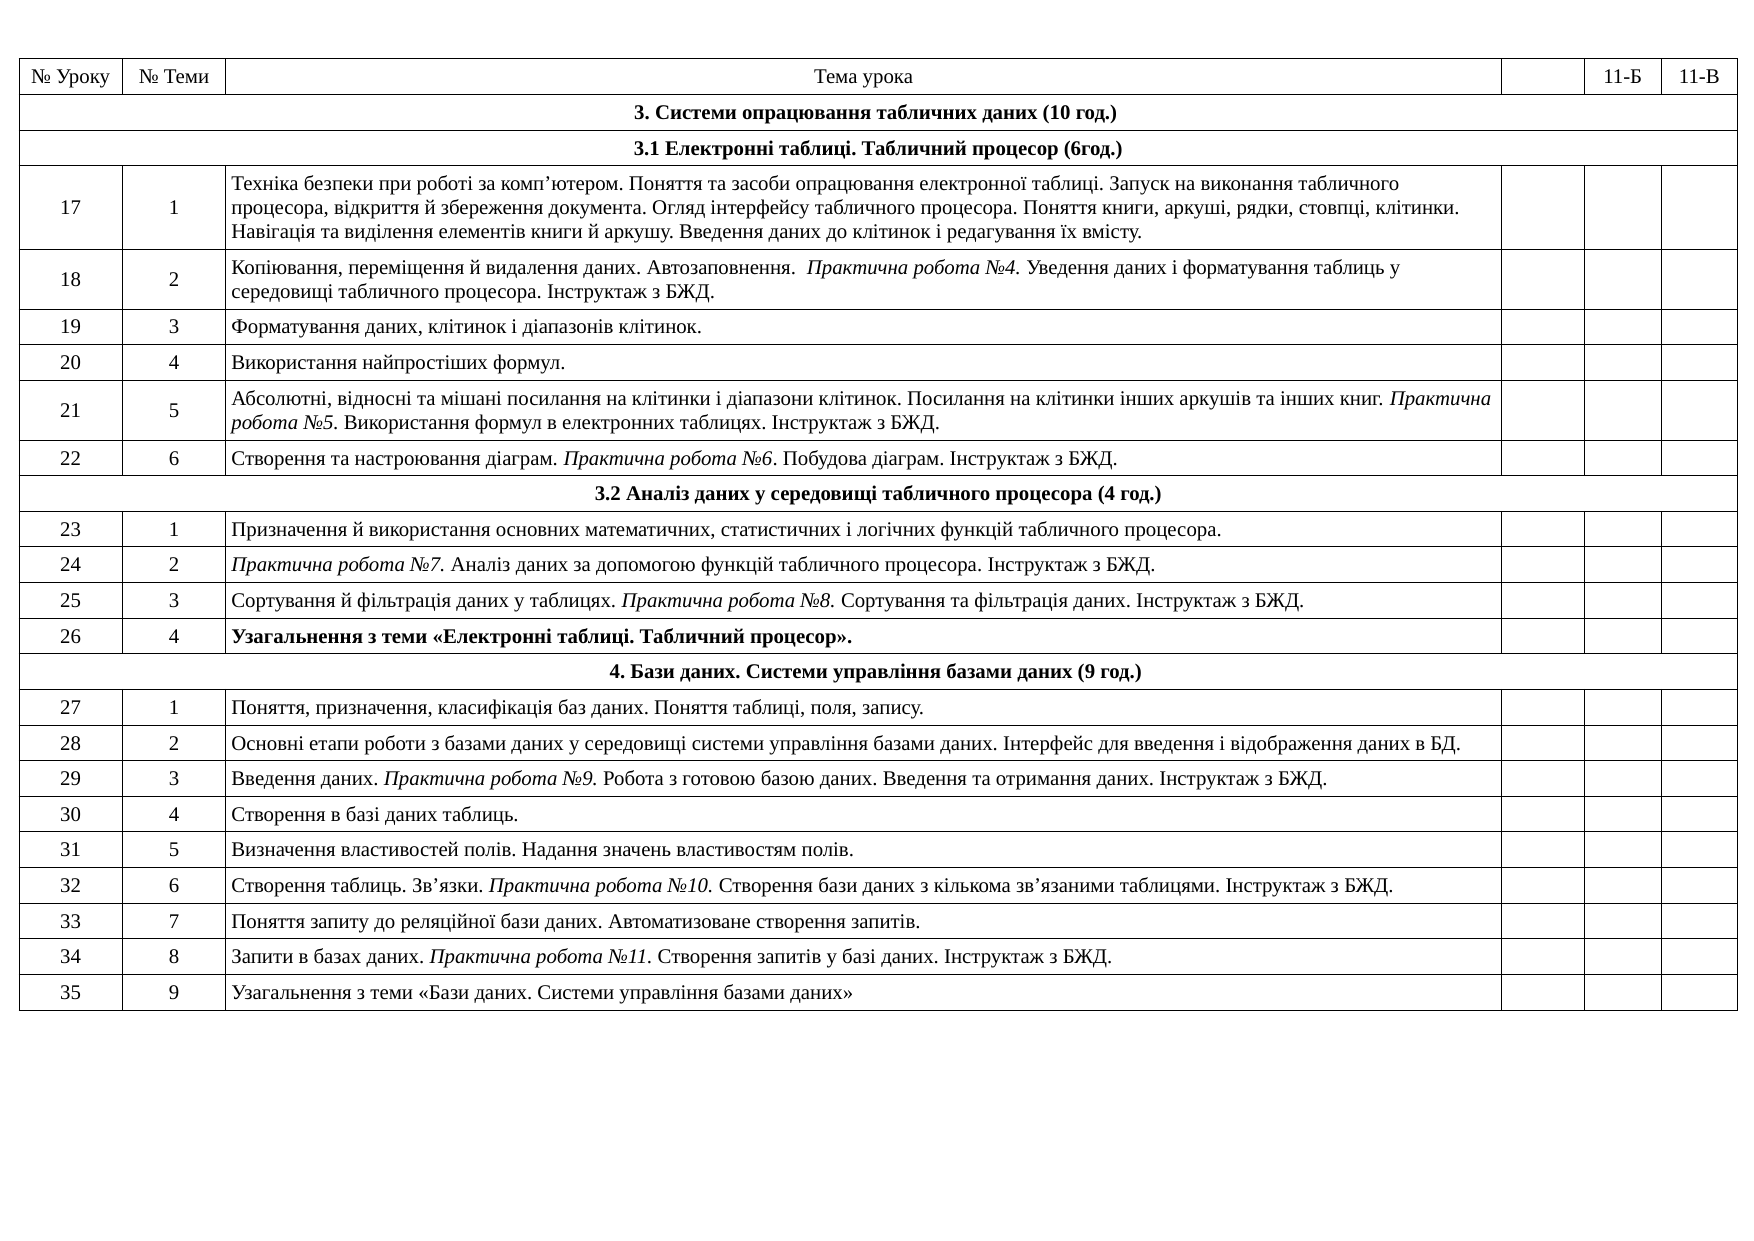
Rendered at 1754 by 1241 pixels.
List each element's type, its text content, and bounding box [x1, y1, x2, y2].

table_cell [1585, 868, 1661, 903]
table_cell Використання найпростіших формул. [226, 345, 1501, 380]
table_cell 8 [123, 939, 225, 974]
table_header 11-Б [1585, 59, 1661, 94]
table_cell [1502, 797, 1584, 831]
table_cell [1662, 797, 1737, 831]
table_cell [1585, 310, 1661, 344]
table_cell 18 [20, 250, 122, 309]
table_cell [1662, 310, 1737, 344]
table_cell Практична робота №7. Аналіз даних за допомогою функцій табличного процесора. Інструктаж з БЖД. [226, 547, 1501, 582]
table_cell Основні етапи роботи з базами даних у середовищі системи управління базами даних. Інтерфейс для введення і відображення даних в БД. [226, 726, 1501, 760]
table_cell [1662, 583, 1737, 618]
table_cell [1585, 345, 1661, 380]
table_cell [1585, 547, 1661, 582]
table_cell [1585, 512, 1661, 546]
table_cell [1502, 619, 1584, 653]
table_cell 23 [20, 512, 122, 546]
table_cell [1662, 250, 1737, 309]
table_cell [1662, 441, 1737, 475]
table_header № Теми [123, 59, 225, 94]
table_cell 1 [123, 512, 225, 546]
table_cell Узагальнення з теми «Електронні таблиці. Табличний процесор». [226, 619, 1501, 653]
table_cell 24 [20, 547, 122, 582]
table_cell Сортування й фільтрація даних у таблицях. Практична робота №8. Сортування та фільтрація даних. Інструктаж з БЖД. [226, 583, 1501, 618]
table_header [1502, 59, 1584, 94]
table_cell [1585, 583, 1661, 618]
table_cell Поняття запиту до реляційної бази даних. Автоматизоване створення запитів. [226, 904, 1501, 938]
table_cell [1502, 868, 1584, 903]
table_header Тема урока [226, 59, 1501, 94]
table_cell 26 [20, 619, 122, 653]
table_cell [1502, 690, 1584, 724]
table_cell [1502, 250, 1584, 309]
table_cell 35 [20, 975, 122, 1009]
table_cell 31 [20, 832, 122, 867]
table_cell 4 [123, 345, 225, 380]
table_cell Поняття, призначення, класифікація баз даних. Поняття таблиці, поля, запису. [226, 690, 1501, 724]
table_cell [1662, 345, 1737, 380]
table_cell 32 [20, 868, 122, 903]
table_cell [1502, 345, 1584, 380]
table_cell [1502, 441, 1584, 475]
table_cell Створення в базі даних таблиць. [226, 797, 1501, 831]
table_cell [1585, 904, 1661, 938]
table_cell [1502, 166, 1584, 249]
table_cell [1502, 726, 1584, 760]
table_cell [1585, 381, 1661, 439]
table_cell [1662, 975, 1737, 1009]
table_cell [1662, 726, 1737, 760]
table_cell [1662, 512, 1737, 546]
table_cell [1585, 939, 1661, 974]
table_cell [1585, 797, 1661, 831]
table_cell Створення таблиць. Звʼязки. Практична робота №10. Створення бази даних з кількома зв’язаними таблицями. Інструктаж з БЖД. [226, 868, 1501, 903]
table_cell 20 [20, 345, 122, 380]
table_cell [1502, 310, 1584, 344]
table_cell [1662, 547, 1737, 582]
table_cell 3 [123, 761, 225, 796]
table_cell [1662, 939, 1737, 974]
table_cell [1662, 832, 1737, 867]
table_cell [1662, 868, 1737, 903]
table_cell [1502, 583, 1584, 618]
table_cell [1662, 166, 1737, 249]
table_cell 30 [20, 797, 122, 831]
table_cell [1502, 381, 1584, 439]
table_cell [1662, 690, 1737, 724]
table_cell [1502, 975, 1584, 1009]
table_cell [1502, 832, 1584, 867]
table_cell 5 [123, 381, 225, 439]
table_cell 3 [123, 310, 225, 344]
table_cell 2 [123, 726, 225, 760]
table_cell 3.2 Аналіз даних у середовищі табличного процесора (4 год.) [20, 476, 1737, 511]
table_cell [1502, 512, 1584, 546]
table_cell 4. Бази даних. Системи управління базами даних (9 год.) [20, 654, 1737, 689]
table_cell 6 [123, 441, 225, 475]
table_cell 2 [123, 547, 225, 582]
table_header № Уроку [20, 59, 122, 94]
table_cell 9 [123, 975, 225, 1009]
table_cell 1 [123, 166, 225, 249]
table_cell [1585, 441, 1661, 475]
table_cell Копіювання, переміщення й видалення даних. Автозаповнення. Практична робота №4. Уведення даних і форматування таблиць у середовищі табличного процесора. Інструктаж з БЖД. [226, 250, 1501, 309]
table_cell [1502, 939, 1584, 974]
table_cell [1662, 761, 1737, 796]
table_cell [1502, 547, 1584, 582]
table_cell 22 [20, 441, 122, 475]
table_cell Введення даних. Практична робота №9. Робота з готовою базою даних. Введення та отримання даних. Інструктаж з БЖД. [226, 761, 1501, 796]
table_cell Техніка безпеки при роботі за комп’ютером. Поняття та засоби опрацювання електронної таблиці. Запуск на виконання табличного процесора, відкриття й збереження документа. Огляд інтерфейсу табличного процесора. Поняття книги, аркуші, рядки, стовпці, клітинки. Навігація та виділення елементів книги й аркушу. Введення даних до клітинок і редагування їх вмісту. [226, 166, 1501, 249]
table_cell Визначення властивостей полів. Надання значень властивостям полів. [226, 832, 1501, 867]
table_cell 6 [123, 868, 225, 903]
table_cell Узагальнення з теми «Бази даних. Системи управління базами даних» [226, 975, 1501, 1009]
table_cell [1502, 761, 1584, 796]
table_cell 4 [123, 797, 225, 831]
table_cell 5 [123, 832, 225, 867]
table_cell 1 [123, 690, 225, 724]
table_cell [1662, 904, 1737, 938]
table_cell Форматування даних, клітинок і діапазонів клітинок. [226, 310, 1501, 344]
table_cell 3.1 Електронні таблиці. Табличний процесор (6год.) [20, 131, 1737, 165]
table_cell [1585, 832, 1661, 867]
table_cell 17 [20, 166, 122, 249]
table_cell [1585, 975, 1661, 1009]
table_cell [1502, 904, 1584, 938]
table_cell 3. Системи опрацювання табличних даних (10 год.) [20, 95, 1737, 129]
table_cell [1662, 619, 1737, 653]
table_cell 28 [20, 726, 122, 760]
table_cell Призначення й використання основних математичних, статистичних і логічних функцій табличного процесора. [226, 512, 1501, 546]
table_cell 27 [20, 690, 122, 724]
table_cell [1585, 250, 1661, 309]
table_cell Створення та настроювання діаграм. Практична робота №6. Побудова діаграм. Інструктаж з БЖД. [226, 441, 1501, 475]
table_cell 7 [123, 904, 225, 938]
table_cell [1585, 166, 1661, 249]
table_cell 33 [20, 904, 122, 938]
table_cell [1585, 619, 1661, 653]
table_cell 19 [20, 310, 122, 344]
table_cell 34 [20, 939, 122, 974]
table_cell 29 [20, 761, 122, 796]
table_cell [1585, 690, 1661, 724]
table_cell [1585, 726, 1661, 760]
table_cell Запити в базах даних. Практична робота №11. Створення запитів у базі даних. Інструктаж з БЖД. [226, 939, 1501, 974]
table_cell [1585, 761, 1661, 796]
table_cell 2 [123, 250, 225, 309]
table_cell 25 [20, 583, 122, 618]
table_cell 4 [123, 619, 225, 653]
table_cell Абсолютні, відносні та мішані посилання на клітинки і діапазони клітинок. Посилання на клітинки інших аркушів та інших книг. Практична робота №5. Використання формул в електронних таблицях. Інструктаж з БЖД. [226, 381, 1501, 439]
table_cell 21 [20, 381, 122, 439]
table_cell [1662, 381, 1737, 439]
table_cell 3 [123, 583, 225, 618]
table_header 11-В [1662, 59, 1737, 94]
